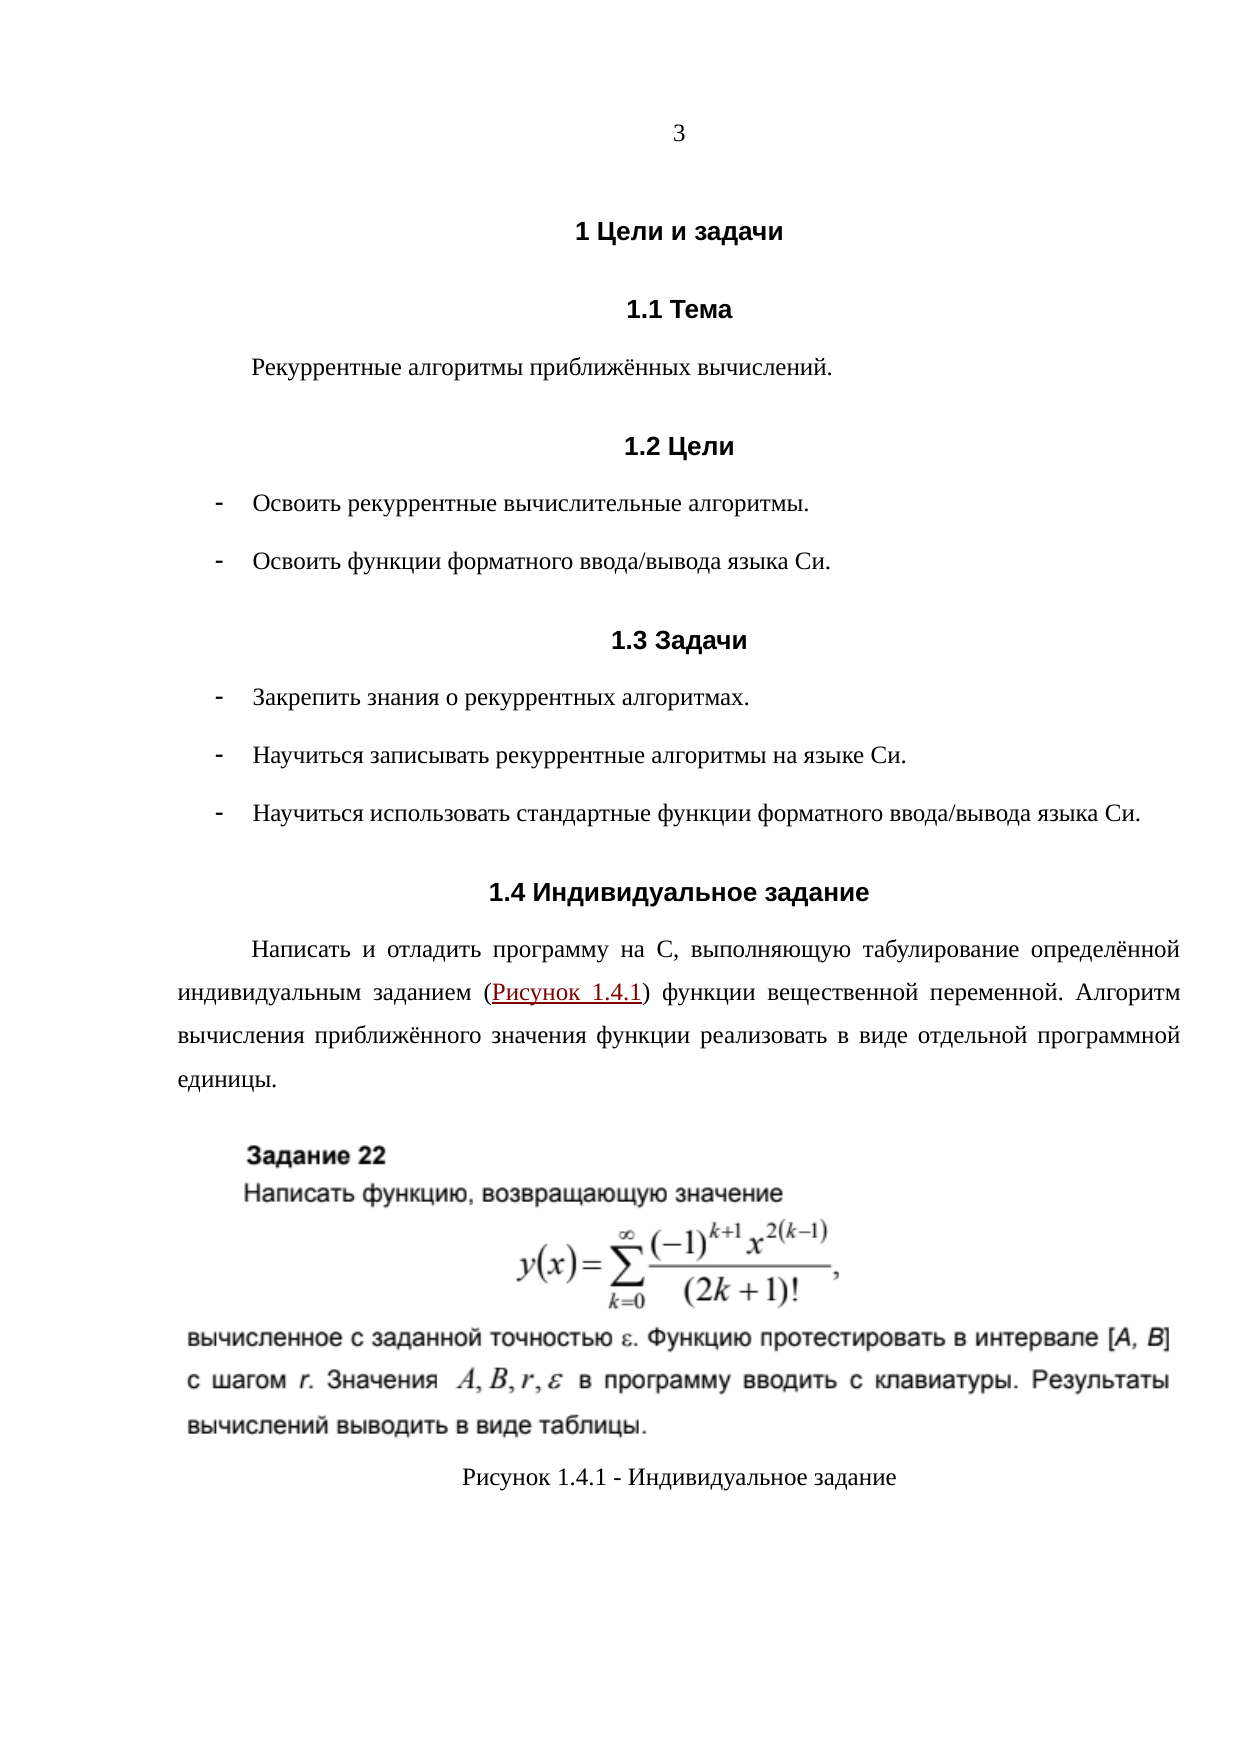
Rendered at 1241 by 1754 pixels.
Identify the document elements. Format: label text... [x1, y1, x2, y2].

list Освоить функции форматного ввода/вывода языка Си. [215, 546, 1181, 575]
subtitle Цели и задачи [177, 216, 1181, 246]
subtitle Задачи [177, 625, 1181, 655]
list Научиться записывать рекуррентные алгоритмы на языке Си. [215, 740, 1181, 769]
list Научиться использовать стандартные функции форматного ввода/вывода языка Си. [215, 798, 1181, 827]
subtitle Тема [177, 294, 1181, 324]
text Написать и отладить программу на С, выполняющую табулирование определённой индивидуальным заданием (Рисунок 1.4.1) функции вещественной переменной. Алгоритм вычисления приближённого значения функции реализовать в виде отдельной программной единицы. [177, 934, 1181, 1092]
subtitle Цели [177, 431, 1181, 461]
text Рекуррентные алгоритмы приближённых вычислений. [177, 352, 1181, 381]
picture [179, 1133, 1180, 1448]
list Освоить рекуррентные вычислительные алгоритмы. [215, 488, 1181, 517]
text Рисунок 1.4.1 - Индивидуальное задание [179, 1448, 1179, 1491]
list Закрепить знания о рекуррентных алгоритмах. [215, 682, 1181, 711]
subtitle Индивидуальное задание [177, 876, 1181, 907]
